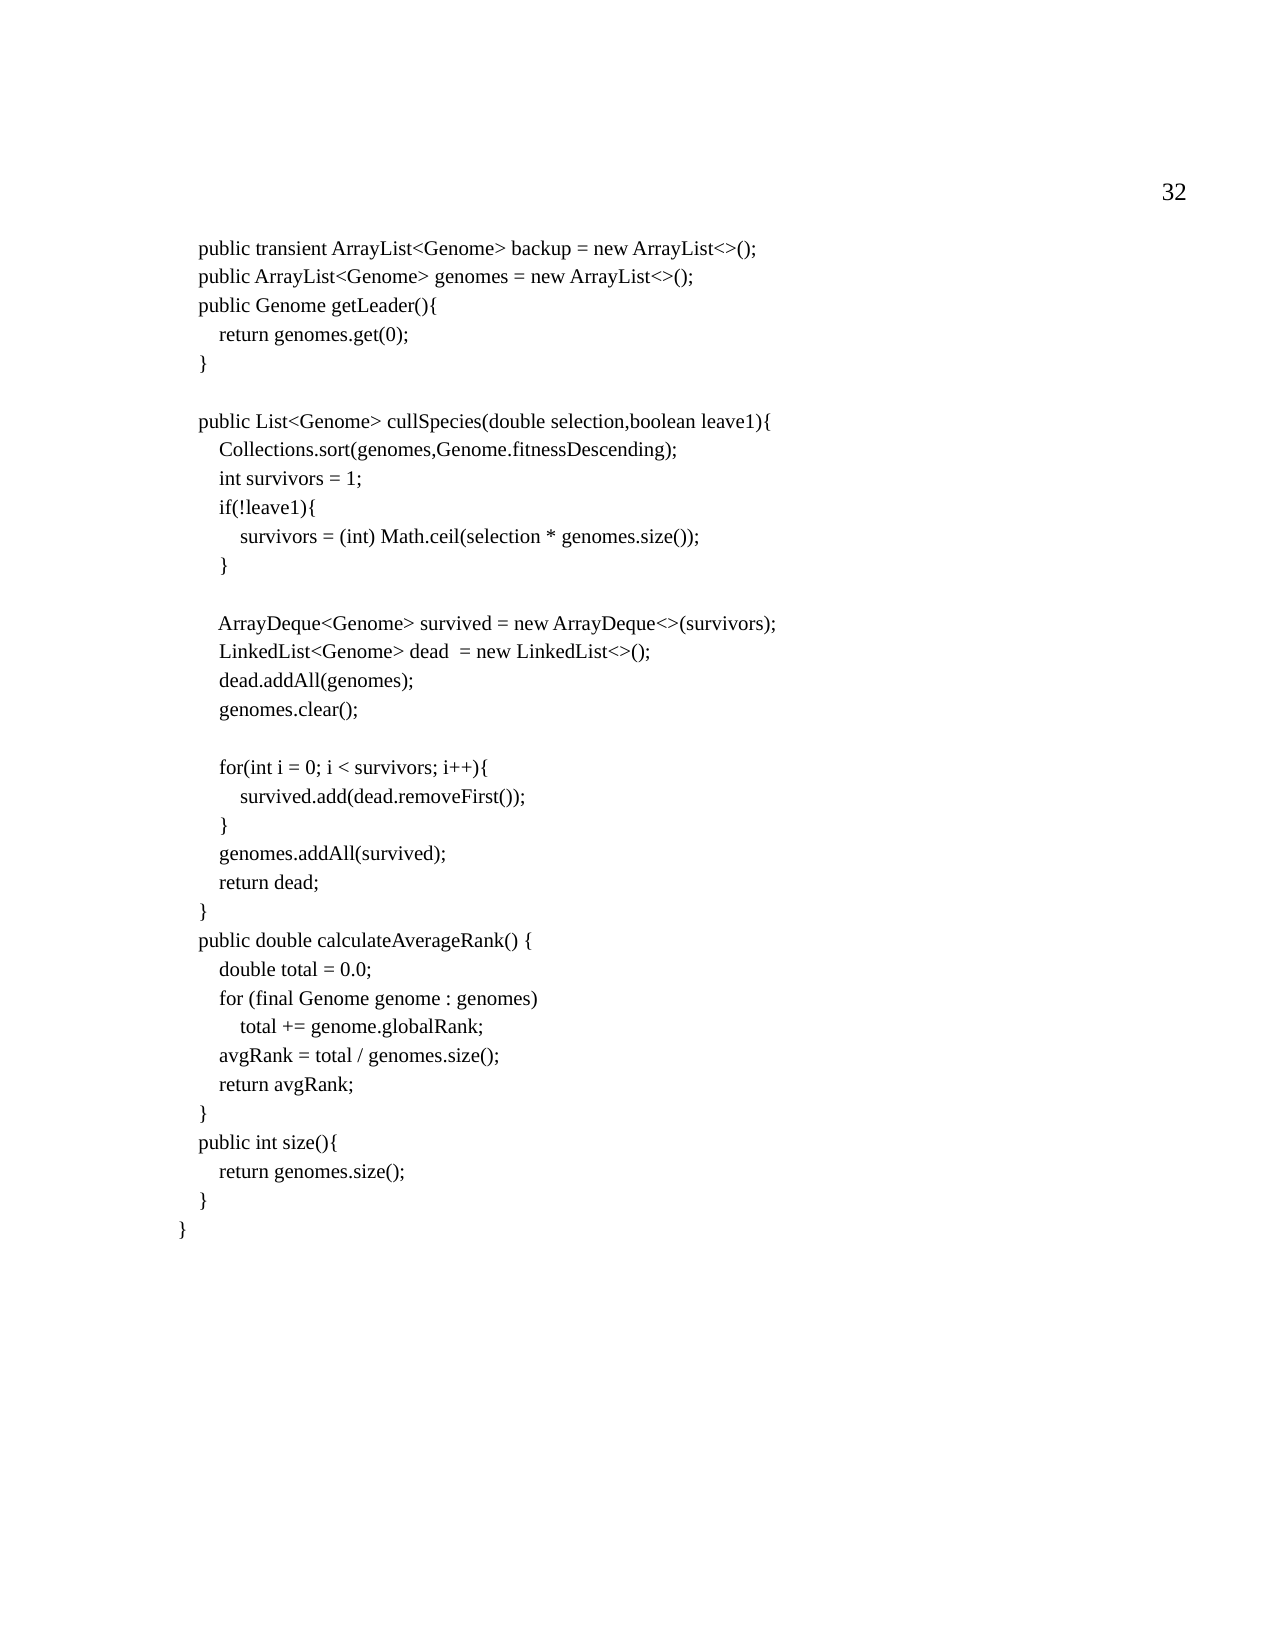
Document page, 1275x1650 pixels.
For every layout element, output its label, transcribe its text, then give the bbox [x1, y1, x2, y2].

text } [177, 812, 1186, 837]
text double total = 0.0; [177, 957, 1186, 981]
text survivors = (int) Math.ceil(selection * genomes.size()); [177, 524, 1186, 548]
text public List<Genome> cullSpecies(double selection,boolean leave1){ [177, 408, 1186, 433]
text } [177, 1101, 1186, 1125]
text total += genome.globalRank; [177, 1014, 1186, 1038]
text } [177, 1216, 1186, 1241]
text avgRank = total / genomes.size(); [177, 1043, 1186, 1067]
text int survivors = 1; [177, 466, 1186, 490]
text ArrayDeque<Genome> survived = new ArrayDeque<>(survivors); [177, 611, 1186, 634]
text dead.addAll(genomes); [177, 668, 1186, 692]
text } [177, 1188, 1186, 1212]
text public double calculateAverageRank() { [177, 928, 1186, 952]
text } [177, 899, 1186, 923]
text genomes.clear(); [177, 697, 1186, 721]
text for(int i = 0; i < survivors; i++){ [177, 755, 1186, 779]
text public int size(){ [177, 1130, 1186, 1154]
text genomes.addAll(survived); [177, 841, 1186, 865]
text public transient ArrayList<Genome> backup = new ArrayList<>(); [177, 235, 1186, 259]
text survived.add(dead.removeFirst()); [177, 784, 1186, 808]
text public Genome getLeader(){ [177, 293, 1186, 317]
text for (final Genome genome : genomes) [177, 986, 1186, 1010]
text public ArrayList<Genome> genomes = new ArrayList<>(); [177, 264, 1186, 288]
text return dead; [177, 870, 1186, 894]
text LinkedList<Genome> dead = new LinkedList<>(); [177, 639, 1186, 663]
text return genomes.size(); [177, 1159, 1186, 1183]
text if(!leave1){ [177, 495, 1186, 519]
text return avgRank; [177, 1072, 1186, 1096]
text } [177, 351, 1186, 375]
text Collections.sort(genomes,Genome.fitnessDescending); [177, 437, 1186, 461]
text return genomes.get(0); [177, 322, 1186, 346]
text } [177, 553, 1186, 577]
